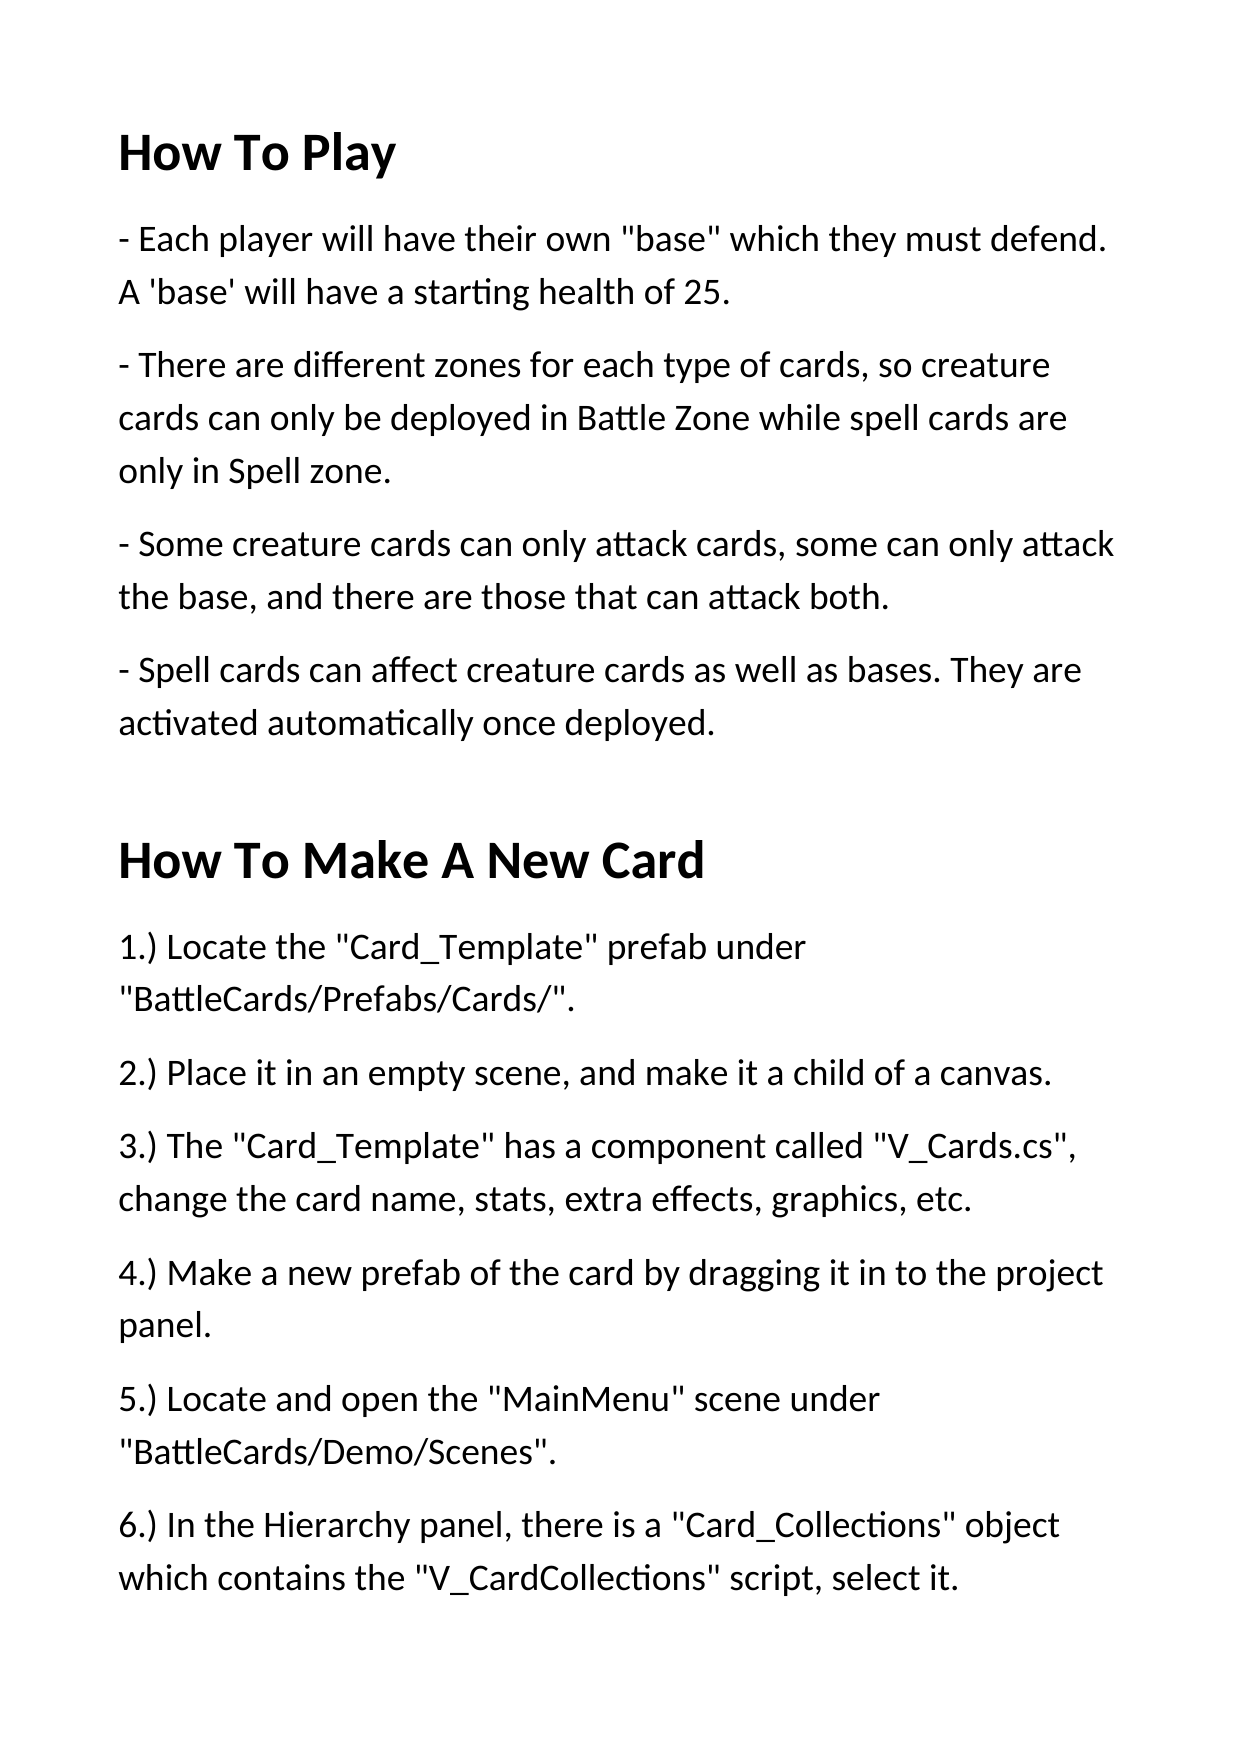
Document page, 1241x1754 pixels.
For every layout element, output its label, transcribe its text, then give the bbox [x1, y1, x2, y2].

text How To Make A New Card [118, 826, 1122, 892]
text - There are different zones for each type of cards, so creature cards can only be deployed in Battle Zone while spell cards are only in Spell zone. [118, 341, 1122, 492]
text - Some creature cards can only attack cards, some can only attack the base, and there are those that can attack both. [118, 520, 1122, 619]
text - Spell cards can affect creature cards as well as bases. They are activated automatically once deployed. [118, 646, 1122, 745]
text - Each player will have their own "base" which they must defend. A 'base' will have a starting health of 25. [118, 215, 1122, 313]
text How To Play [118, 118, 1122, 184]
text 5.) Locate and open the "MainMenu" scene under "BattleCards/Demo/Scenes". [118, 1375, 1122, 1473]
text 6.) In the Hierarchy panel, there is a "Card_Collections" object which contains the "V_CardCollections" script, select it. [118, 1501, 1122, 1600]
text 2.) Place it in an empty scene, and make it a child of a canvas. [118, 1049, 1122, 1095]
text 4.) Make a new prefab of the card by dragging it in to the project panel. [118, 1249, 1122, 1347]
text 3.) The "Card_Template" has a component called "V_Cards.cs", change the card name, stats, extra effects, graphics, etc. [118, 1122, 1122, 1221]
text 1.) Locate the "Card_Template" prefab under "BattleCards/Prefabs/Cards/". [118, 923, 1122, 1021]
